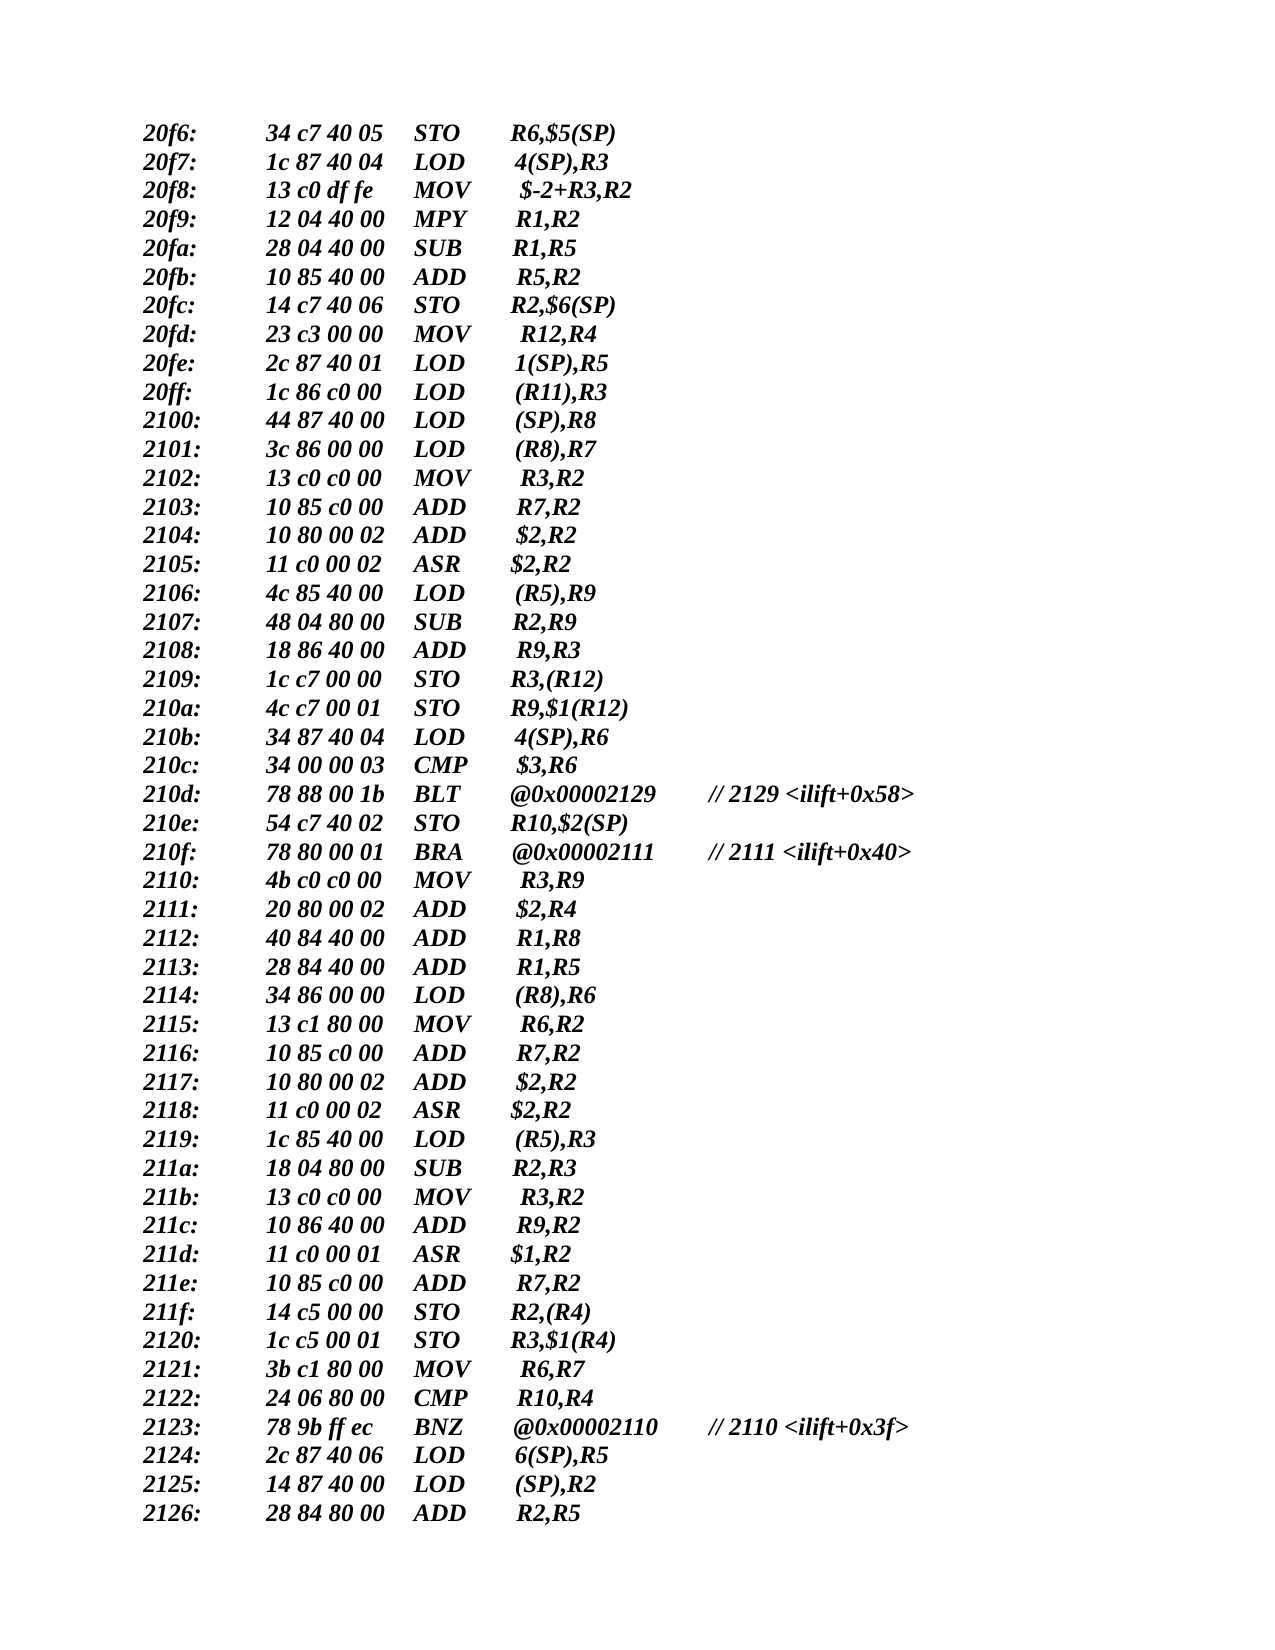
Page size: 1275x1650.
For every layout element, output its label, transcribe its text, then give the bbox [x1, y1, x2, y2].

text 211f: 14 c5 00 00 STO R2,(R4) [118, 1297, 1157, 1326]
text 2101: 3c 86 00 00 LOD (R8),R7 [118, 434, 1157, 463]
text 2100: 44 87 40 00 LOD (SP),R8 [118, 406, 1157, 434]
text 20fc: 14 c7 40 06 STO R2,$6(SP) [118, 291, 1157, 319]
text 2121: 3b c1 80 00 MOV R6,R7 [118, 1354, 1157, 1383]
text 20fb: 10 85 40 00 ADD R5,R2 [118, 262, 1157, 291]
text 2109: 1c c7 00 00 STO R3,(R12) [118, 664, 1157, 693]
text 211e: 10 85 c0 00 ADD R7,R2 [118, 1268, 1157, 1297]
text 210f: 78 80 00 01 BRA @0x00002111 // 2111 <ilift+0x40> [118, 837, 1157, 866]
text 2115: 13 c1 80 00 MOV R6,R2 [118, 1009, 1157, 1038]
text 210e: 54 c7 40 02 STO R10,$2(SP) [118, 808, 1157, 837]
text 2114: 34 86 00 00 LOD (R8),R6 [118, 981, 1157, 1009]
text 2102: 13 c0 c0 00 MOV R3,R2 [118, 463, 1157, 492]
text 210d: 78 88 00 1b BLT @0x00002129 // 2129 <ilift+0x58> [118, 779, 1157, 808]
text 20f9: 12 04 40 00 MPY R1,R2 [118, 204, 1157, 233]
text 2116: 10 85 c0 00 ADD R7,R2 [118, 1038, 1157, 1067]
text 2123: 78 9b ff ec BNZ @0x00002110 // 2110 <ilift+0x3f> [118, 1412, 1157, 1441]
text 20f7: 1c 87 40 04 LOD 4(SP),R3 [118, 147, 1157, 176]
text 2105: 11 c0 00 02 ASR $2,R2 [118, 549, 1157, 578]
text 211d: 11 c0 00 01 ASR $1,R2 [118, 1239, 1157, 1268]
text 211c: 10 86 40 00 ADD R9,R2 [118, 1211, 1157, 1239]
text 2117: 10 80 00 02 ADD $2,R2 [118, 1067, 1157, 1096]
text 2107: 48 04 80 00 SUB R2,R9 [118, 607, 1157, 636]
text 20f8: 13 c0 df fe MOV $-2+R3,R2 [118, 176, 1157, 204]
text 2112: 40 84 40 00 ADD R1,R8 [118, 923, 1157, 952]
text 20fe: 2c 87 40 01 LOD 1(SP),R5 [118, 348, 1157, 377]
text 2125: 14 87 40 00 LOD (SP),R2 [118, 1469, 1157, 1498]
text 20f6: 34 c7 40 05 STO R6,$5(SP) [118, 118, 1157, 147]
text 2108: 18 86 40 00 ADD R9,R3 [118, 636, 1157, 664]
text 211b: 13 c0 c0 00 MOV R3,R2 [118, 1182, 1157, 1211]
text 2104: 10 80 00 02 ADD $2,R2 [118, 521, 1157, 549]
text 20fa: 28 04 40 00 SUB R1,R5 [118, 233, 1157, 262]
text 2120: 1c c5 00 01 STO R3,$1(R4) [118, 1326, 1157, 1354]
text 2103: 10 85 c0 00 ADD R7,R2 [118, 492, 1157, 521]
text 2113: 28 84 40 00 ADD R1,R5 [118, 952, 1157, 981]
text 2110: 4b c0 c0 00 MOV R3,R9 [118, 866, 1157, 894]
text 2124: 2c 87 40 06 LOD 6(SP),R5 [118, 1441, 1157, 1469]
text 2126: 28 84 80 00 ADD R2,R5 [118, 1498, 1157, 1527]
text 210c: 34 00 00 03 CMP $3,R6 [118, 751, 1157, 779]
text 2106: 4c 85 40 00 LOD (R5),R9 [118, 578, 1157, 607]
text 210b: 34 87 40 04 LOD 4(SP),R6 [118, 722, 1157, 751]
text 211a: 18 04 80 00 SUB R2,R3 [118, 1153, 1157, 1182]
text 2119: 1c 85 40 00 LOD (R5),R3 [118, 1124, 1157, 1153]
text 2122: 24 06 80 00 CMP R10,R4 [118, 1383, 1157, 1412]
text 2111: 20 80 00 02 ADD $2,R4 [118, 894, 1157, 923]
text 20fd: 23 c3 00 00 MOV R12,R4 [118, 319, 1157, 348]
text 2118: 11 c0 00 02 ASR $2,R2 [118, 1096, 1157, 1124]
text 20ff: 1c 86 c0 00 LOD (R11),R3 [118, 377, 1157, 406]
text 210a: 4c c7 00 01 STO R9,$1(R12) [118, 693, 1157, 722]
